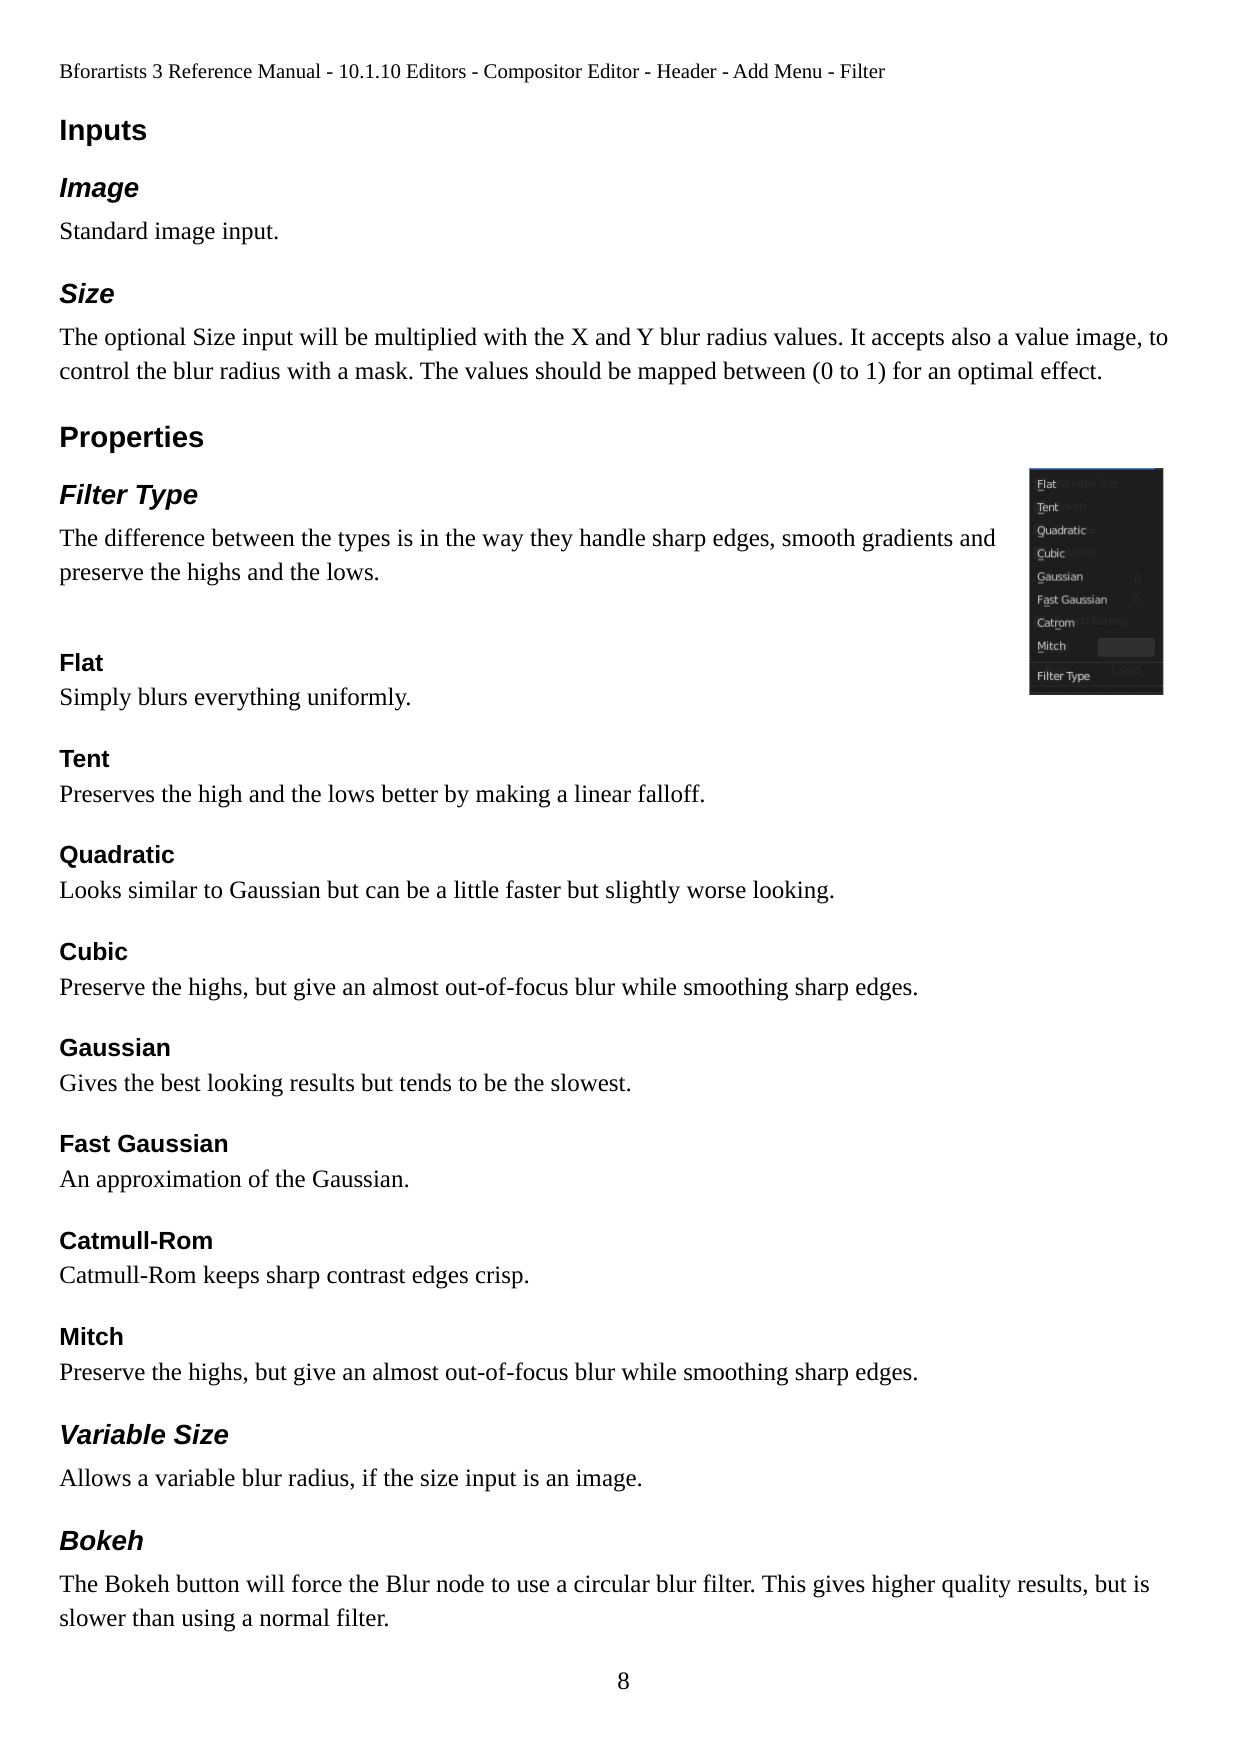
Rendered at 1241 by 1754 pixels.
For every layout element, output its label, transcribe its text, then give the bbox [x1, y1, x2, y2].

subtitle [1164, 648, 1181, 676]
text Preserve the highs, but give an almost out-of-focus blur while smoothing sharp edges. [59, 1357, 1181, 1386]
subtitle Bokeh [59, 1524, 1181, 1556]
text Gives the best looking results but tends to be the slowest. [59, 1068, 1181, 1097]
subtitle Size [59, 277, 1181, 309]
subtitle Fast Gaussian [59, 1129, 1181, 1158]
subtitle Filter Type [59, 478, 1029, 510]
subtitle Quadratic [59, 840, 1181, 869]
text An approximation of the Gaussian. [59, 1164, 1181, 1193]
text The optional Size input will be multiplied with the X and Y blur radius values. It accepts also a value image, to control the blur radius with a mask. The values should be mapped between (0 to 1) for an optimal effect. [59, 322, 1181, 385]
text The Bokeh button will force the Blur node to use a circular blur filter. This gives higher quality results, but is slower than using a normal filter. [59, 1569, 1181, 1632]
subtitle Gaussian [59, 1033, 1181, 1062]
subtitle Flat [59, 648, 1029, 676]
subtitle Inputs [59, 113, 1181, 146]
subtitle Tent [59, 744, 1181, 773]
picture [1029, 468, 1164, 695]
subtitle Variable Size [59, 1418, 1181, 1450]
text Looks similar to Gaussian but can be a little faster but slightly worse looking. [59, 875, 1181, 904]
text Preserve the highs, but give an almost out-of-focus blur while smoothing sharp edges. [59, 972, 1181, 1000]
text Allows a variable blur radius, if the size input is an image. [59, 1463, 1181, 1492]
subtitle Catmull-Rom [59, 1226, 1181, 1254]
text Standard image input. [59, 216, 1181, 244]
text Preserves the high and the lows better by making a linear falloff. [59, 779, 1181, 808]
text The difference between the types is in the way they handle sharp edges, smooth gradients and preserve the highs and the lows. [59, 523, 1029, 586]
subtitle Image [59, 171, 1181, 203]
subtitle Cubic [59, 937, 1181, 965]
text Simply blurs everything uniformly. [59, 682, 1181, 711]
text Catmull-Rom keeps sharp contrast edges crisp. [59, 1261, 1181, 1289]
subtitle Properties [59, 420, 1181, 453]
subtitle Mitch [59, 1322, 1181, 1351]
subtitle [1164, 478, 1181, 510]
